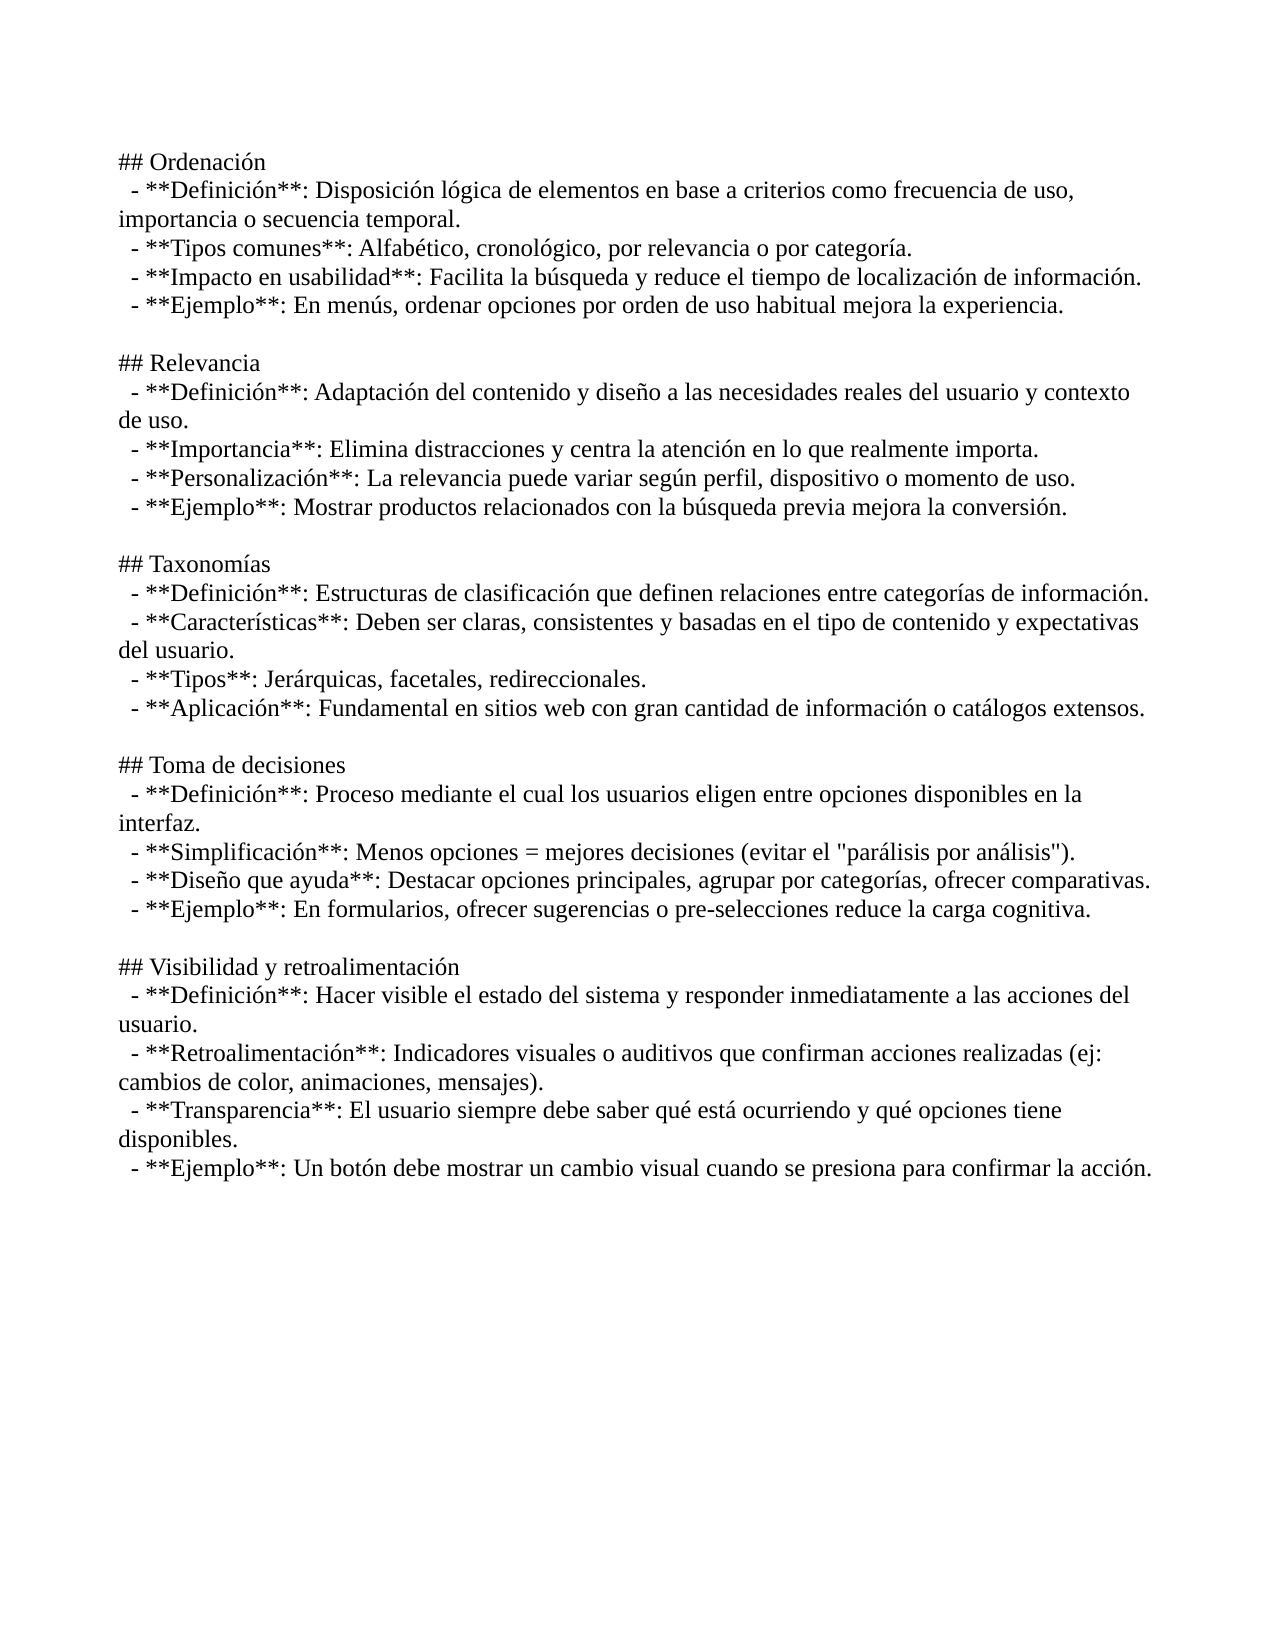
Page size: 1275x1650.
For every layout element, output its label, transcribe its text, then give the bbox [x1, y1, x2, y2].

text - **Retroalimentación**: Indicadores visuales o auditivos que confirman acciones realizadas (ej: cambios de color, animaciones, mensajes). [118, 1038, 1157, 1096]
text - **Ejemplo**: Mostrar productos relacionados con la búsqueda previa mejora la conversión. [118, 492, 1157, 521]
text ## Visibilidad y retroalimentación [118, 952, 1157, 981]
text - **Características**: Deben ser claras, consistentes y basadas en el tipo de contenido y expectativas del usuario. [118, 607, 1157, 664]
text - **Ejemplo**: Un botón debe mostrar un cambio visual cuando se presiona para confirmar la acción. [118, 1153, 1157, 1182]
text ## Toma de decisiones [118, 751, 1157, 779]
text - **Aplicación**: Fundamental en sitios web con gran cantidad de información o catálogos extensos. [118, 693, 1157, 722]
text - **Definición**: Hacer visible el estado del sistema y responder inmediatamente a las acciones del usuario. [118, 981, 1157, 1038]
text - **Diseño que ayuda**: Destacar opciones principales, agrupar por categorías, ofrecer comparativas. [118, 866, 1157, 894]
text - **Ejemplo**: En formularios, ofrecer sugerencias o pre-selecciones reduce la carga cognitiva. [118, 894, 1157, 923]
text ## Relevancia [118, 348, 1157, 377]
text - **Definición**: Proceso mediante el cual los usuarios eligen entre opciones disponibles en la interfaz. [118, 779, 1157, 837]
text - **Definición**: Adaptación del contenido y diseño a las necesidades reales del usuario y contexto de uso. [118, 377, 1157, 434]
text - **Personalización**: La relevancia puede variar según perfil, dispositivo o momento de uso. [118, 463, 1157, 492]
text ## Taxonomías [118, 549, 1157, 578]
text ## Ordenación [118, 147, 1157, 176]
text - **Importancia**: Elimina distracciones y centra la atención en lo que realmente importa. [118, 434, 1157, 463]
text - **Tipos comunes**: Alfabético, cronológico, por relevancia o por categoría. [118, 233, 1157, 262]
text - **Simplificación**: Menos opciones = mejores decisiones (evitar el "parálisis por análisis"). [118, 837, 1157, 866]
text - **Impacto en usabilidad**: Facilita la búsqueda y reduce el tiempo de localización de información. [118, 262, 1157, 291]
text - **Definición**: Disposición lógica de elementos en base a criterios como frecuencia de uso, importancia o secuencia temporal. [118, 176, 1157, 233]
text - **Transparencia**: El usuario siempre debe saber qué está ocurriendo y qué opciones tiene disponibles. [118, 1096, 1157, 1153]
text - **Definición**: Estructuras de clasificación que definen relaciones entre categorías de información. [118, 578, 1157, 607]
text - **Tipos**: Jerárquicas, facetales, redireccionales. [118, 664, 1157, 693]
text - **Ejemplo**: En menús, ordenar opciones por orden de uso habitual mejora la experiencia. [118, 291, 1157, 319]
